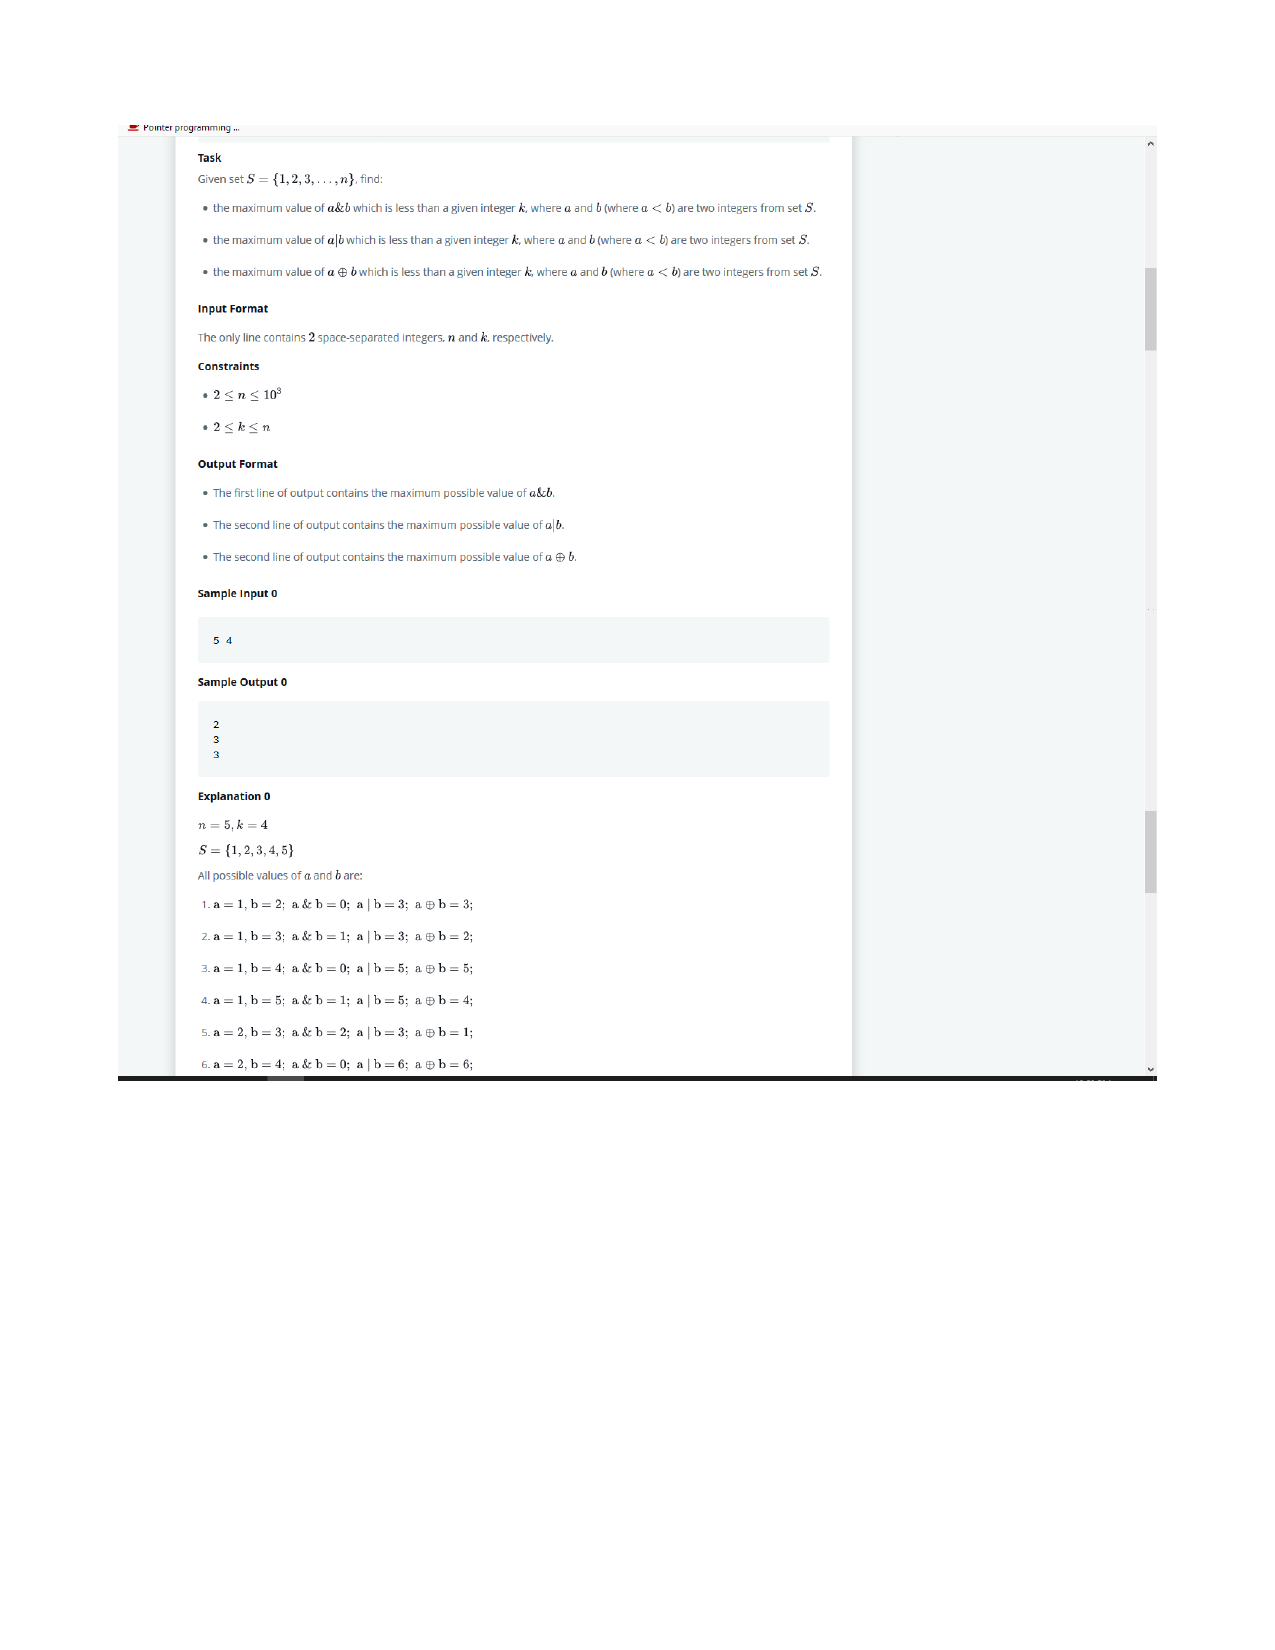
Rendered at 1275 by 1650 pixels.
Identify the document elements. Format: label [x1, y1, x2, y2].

picture [118, 125, 1157, 1081]
